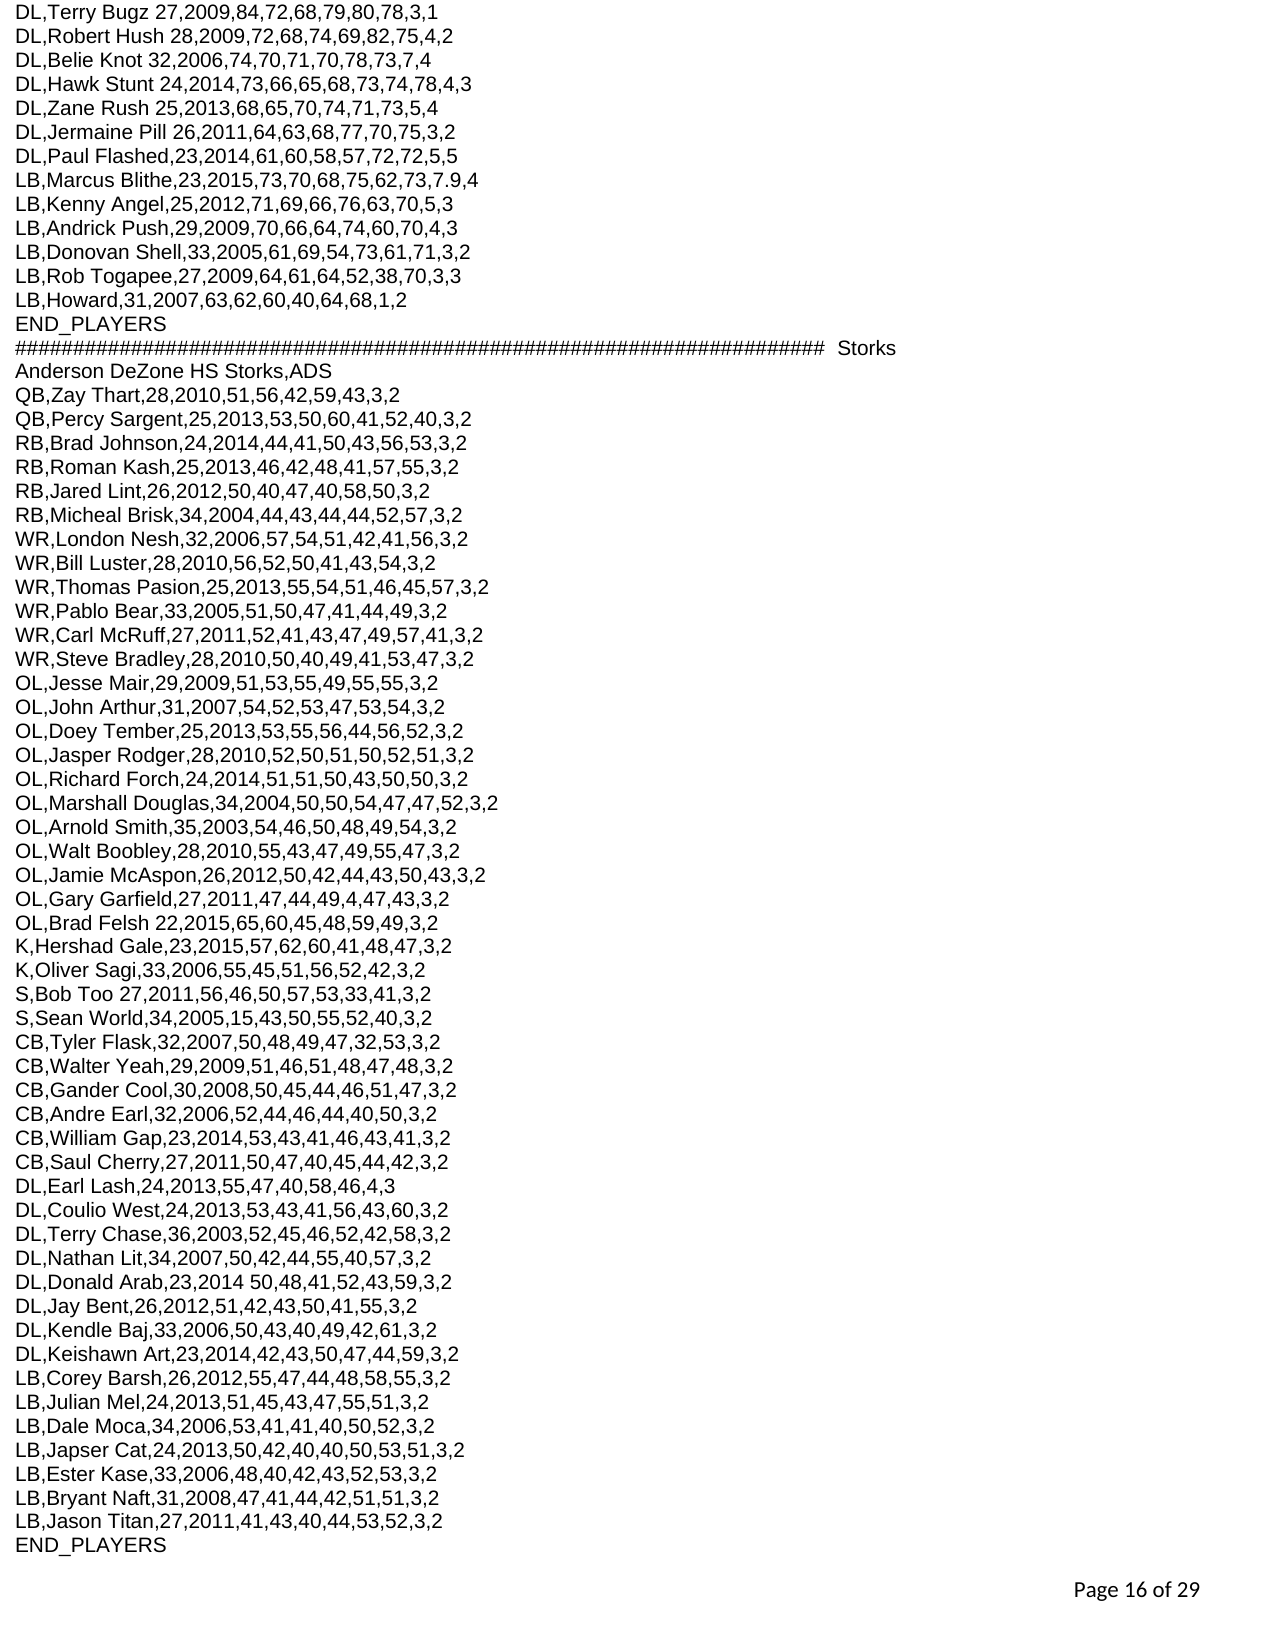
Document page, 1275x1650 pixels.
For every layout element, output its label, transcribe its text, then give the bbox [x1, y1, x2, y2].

text CB,Saul Cherry,27,2011,50,47,40,45,44,42,3,2 [15, 1150, 1200, 1174]
text DL,Kendle Baj,33,2006,50,43,40,49,42,61,3,2 [15, 1318, 1200, 1342]
text LB,Ester Kase,33,2006,48,40,42,43,52,53,3,2 [15, 1461, 1200, 1485]
text DL,Hawk Stunt 24,2014,73,66,65,68,73,74,78,4,3 [15, 72, 1200, 96]
text DL,Keishawn Art,23,2014,42,43,50,47,44,59,3,2 [15, 1342, 1200, 1366]
text LB,Julian Mel,24,2013,51,45,43,47,55,51,3,2 [15, 1389, 1200, 1413]
text QB,Zay Thart,28,2010,51,56,42,59,43,3,2 [15, 383, 1200, 407]
text DL,Robert Hush 28,2009,72,68,74,69,82,75,4,2 [15, 24, 1200, 48]
text WR,Bill Luster,28,2010,56,52,50,41,43,54,3,2 [15, 551, 1200, 575]
text OL,Richard Forch,24,2014,51,51,50,43,50,50,3,2 [15, 767, 1200, 791]
text OL,John Arthur,31,2007,54,52,53,47,53,54,3,2 [15, 695, 1200, 719]
text DL,Coulio West,24,2013,53,43,41,56,43,60,3,2 [15, 1198, 1200, 1222]
text WR,Thomas Pasion,25,2013,55,54,51,46,45,57,3,2 [15, 575, 1200, 599]
text K,Hershad Gale,23,2015,57,62,60,41,48,47,3,2 [15, 934, 1200, 958]
text WR,Steve Bradley,28,2010,50,40,49,41,53,47,3,2 [15, 647, 1200, 671]
text ###################################################################### Storks [15, 335, 1200, 359]
text LB,Kenny Angel,25,2012,71,69,66,76,63,70,5,3 [15, 192, 1200, 216]
text RB,Micheal Brisk,34,2004,44,43,44,44,52,57,3,2 [15, 503, 1200, 527]
text QB,Percy Sargent,25,2013,53,50,60,41,52,40,3,2 [15, 407, 1200, 431]
text DL,Jermaine Pill 26,2011,64,63,68,77,70,75,3,2 [15, 120, 1200, 144]
text CB,Walter Yeah,29,2009,51,46,51,48,47,48,3,2 [15, 1054, 1200, 1078]
text LB,Andrick Push,29,2009,70,66,64,74,60,70,4,3 [15, 216, 1200, 239]
text END_PLAYERS [15, 311, 1200, 335]
text OL,Jesse Mair,29,2009,51,53,55,49,55,55,3,2 [15, 671, 1200, 695]
text K,Oliver Sagi,33,2006,55,45,51,56,52,42,3,2 [15, 958, 1200, 982]
text Anderson DeZone HS Storks,ADS [15, 359, 1200, 383]
text DL,Donald Arab,23,2014 50,48,41,52,43,59,3,2 [15, 1270, 1200, 1294]
text WR,Pablo Bear,33,2005,51,50,47,41,44,49,3,2 [15, 599, 1200, 623]
text LB,Donovan Shell,33,2005,61,69,54,73,61,71,3,2 [15, 239, 1200, 263]
text DL,Nathan Lit,34,2007,50,42,44,55,40,57,3,2 [15, 1246, 1200, 1270]
text CB,Gander Cool,30,2008,50,45,44,46,51,47,3,2 [15, 1078, 1200, 1102]
text DL,Terry Chase,36,2003,52,45,46,52,42,58,3,2 [15, 1222, 1200, 1246]
text DL,Paul Flashed,23,2014,61,60,58,57,72,72,5,5 [15, 144, 1200, 168]
text OL,Brad Felsh 22,2015,65,60,45,48,59,49,3,2 [15, 910, 1200, 934]
text LB,Japser Cat,24,2013,50,42,40,40,50,53,51,3,2 [15, 1437, 1200, 1461]
text DL,Belie Knot 32,2006,74,70,71,70,78,73,7,4 [15, 48, 1200, 72]
text LB,Howard,31,2007,63,62,60,40,64,68,1,2 [15, 287, 1200, 311]
text DL,Terry Bugz 27,2009,84,72,68,79,80,78,3,1 [15, 0, 1200, 24]
text WR,London Nesh,32,2006,57,54,51,42,41,56,3,2 [15, 527, 1200, 551]
text OL,Arnold Smith,35,2003,54,46,50,48,49,54,3,2 [15, 814, 1200, 838]
text RB,Roman Kash,25,2013,46,42,48,41,57,55,3,2 [15, 455, 1200, 479]
text RB,Brad Johnson,24,2014,44,41,50,43,56,53,3,2 [15, 431, 1200, 455]
text DL,Jay Bent,26,2012,51,42,43,50,41,55,3,2 [15, 1294, 1200, 1318]
text OL,Marshall Douglas,34,2004,50,50,54,47,47,52,3,2 [15, 791, 1200, 814]
text OL,Jamie McAspon,26,2012,50,42,44,43,50,43,3,2 [15, 862, 1200, 886]
text LB,Jason Titan,27,2011,41,43,40,44,53,52,3,2 [15, 1509, 1200, 1533]
text DL,Earl Lash,24,2013,55,47,40,58,46,4,3 [15, 1174, 1200, 1198]
text END_PLAYERS [15, 1533, 1200, 1557]
text RB,Jared Lint,26,2012,50,40,47,40,58,50,3,2 [15, 479, 1200, 503]
text DL,Zane Rush 25,2013,68,65,70,74,71,73,5,4 [15, 96, 1200, 120]
text OL,Jasper Rodger,28,2010,52,50,51,50,52,51,3,2 [15, 743, 1200, 767]
text CB,Andre Earl,32,2006,52,44,46,44,40,50,3,2 [15, 1102, 1200, 1126]
text S,Bob Too 27,2011,56,46,50,57,53,33,41,3,2 [15, 982, 1200, 1006]
text S,Sean World,34,2005,15,43,50,55,52,40,3,2 [15, 1006, 1200, 1030]
text OL,Doey Tember,25,2013,53,55,56,44,56,52,3,2 [15, 719, 1200, 743]
text CB,William Gap,23,2014,53,43,41,46,43,41,3,2 [15, 1126, 1200, 1150]
text CB,Tyler Flask,32,2007,50,48,49,47,32,53,3,2 [15, 1030, 1200, 1054]
text LB,Marcus Blithe,23,2015,73,70,68,75,62,73,7.9,4 [15, 168, 1200, 192]
text WR,Carl McRuff,27,2011,52,41,43,47,49,57,41,3,2 [15, 623, 1200, 647]
text OL,Gary Garfield,27,2011,47,44,49,4,47,43,3,2 [15, 886, 1200, 910]
text OL,Walt Boobley,28,2010,55,43,47,49,55,47,3,2 [15, 838, 1200, 862]
text LB,Bryant Naft,31,2008,47,41,44,42,51,51,3,2 [15, 1485, 1200, 1509]
text LB,Dale Moca,34,2006,53,41,41,40,50,52,3,2 [15, 1413, 1200, 1437]
text LB,Rob Togapee,27,2009,64,61,64,52,38,70,3,3 [15, 263, 1200, 287]
text LB,Corey Barsh,26,2012,55,47,44,48,58,55,3,2 [15, 1366, 1200, 1389]
